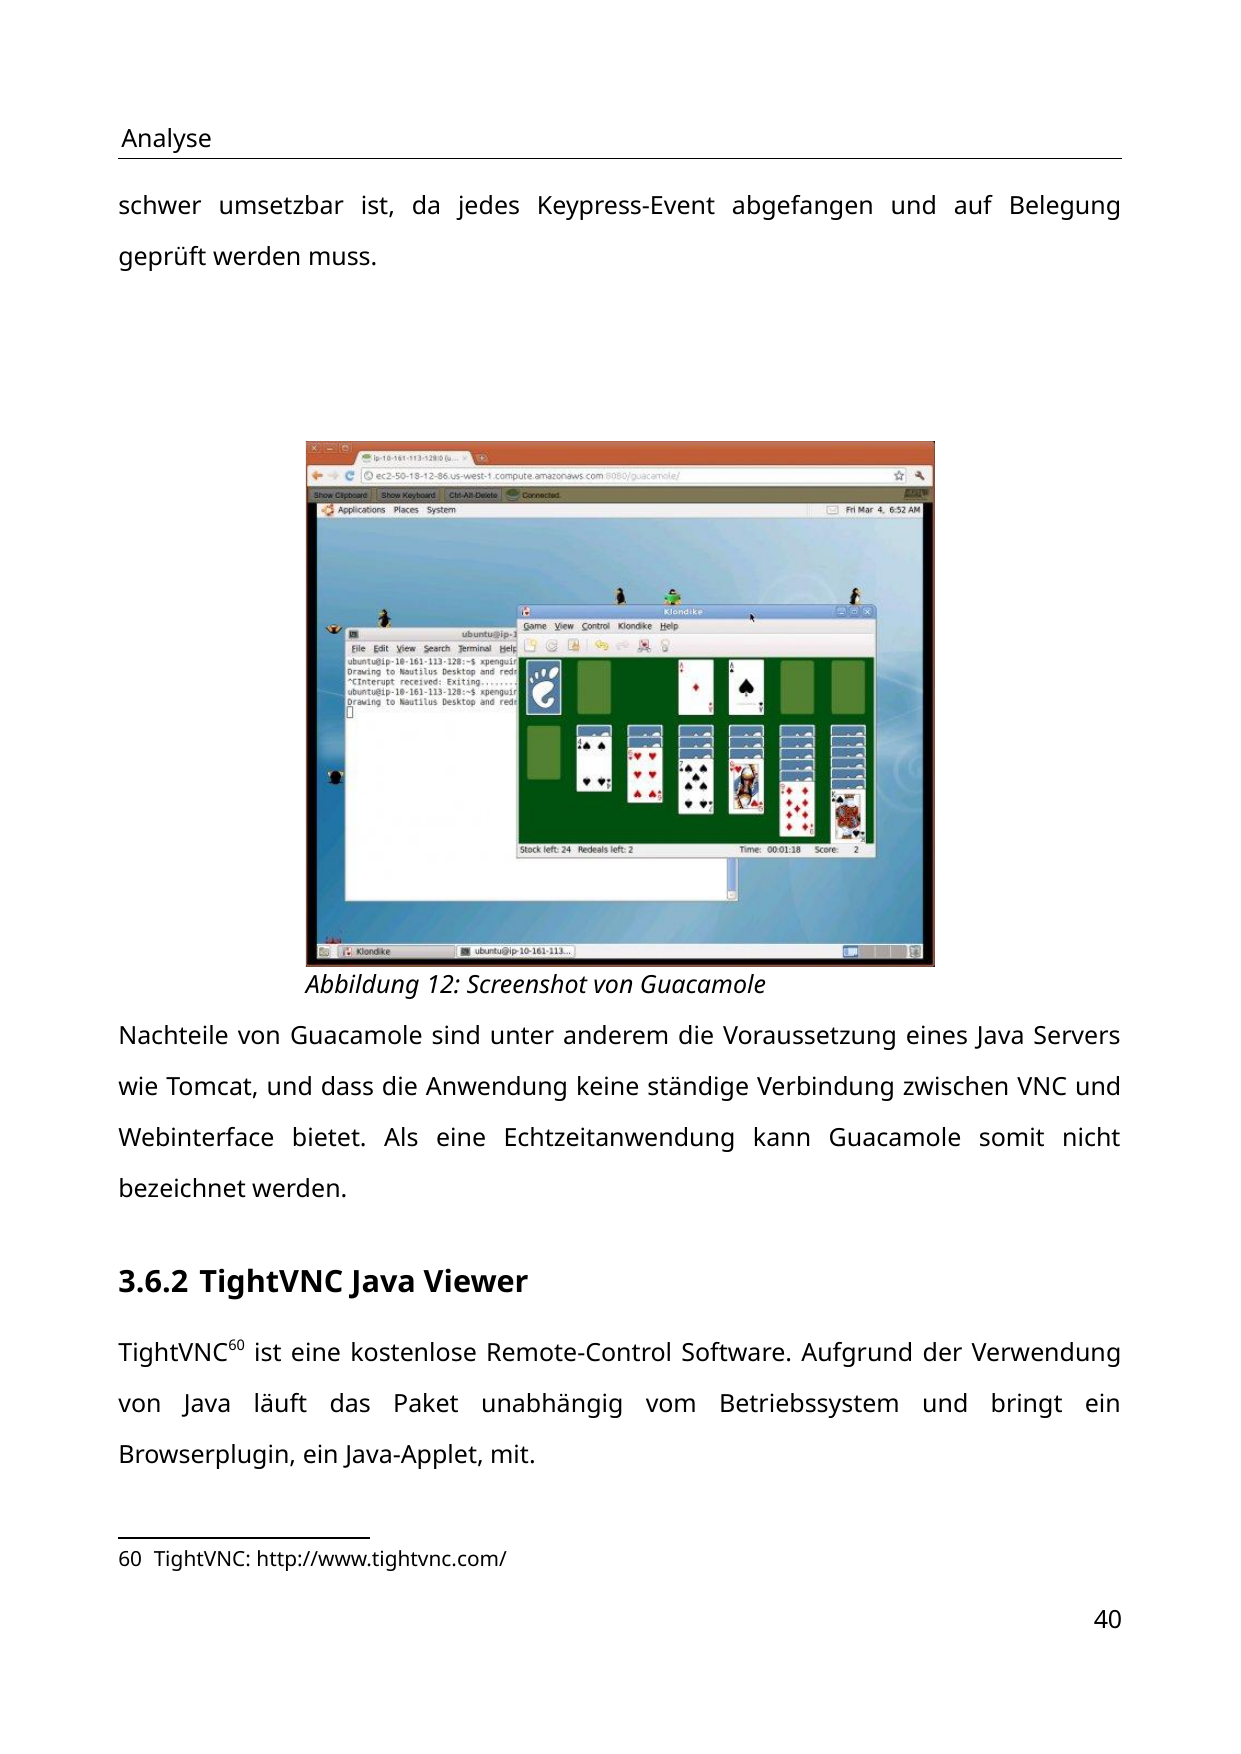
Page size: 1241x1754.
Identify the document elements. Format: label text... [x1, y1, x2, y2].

text schwer umsetzbar ist, da jedes Keypress-Event abgefangen und auf Belegung geprüft werden muss. [118, 188, 1122, 273]
text TightVNC: http://www.tightvnc.com/ [118, 1544, 1122, 1572]
picture [305, 441, 935, 967]
subtitle TightVNC Java Viewer [118, 1259, 1122, 1301]
text TightVNC ist eine kostenlose Remote-Control Software. Aufgrund der Verwendung von Java läuft das Paket unabhängig vom Betriebssystem und bringt ein Browserplugin, ein Java-Applet, mit. [118, 1335, 1122, 1471]
text Abbildung 12: Screenshot von Guacamole [306, 967, 934, 1001]
text Nachteile von Guacamole sind unter anderem die Voraussetzung eines Java Servers wie Tomcat, und dass die Anwendung keine ständige Verbindung zwischen VNC und Webinterface bietet. Als eine Echtzeitanwendung kann Guacamole somit nicht bezeichnet werden. [118, 429, 1122, 1205]
